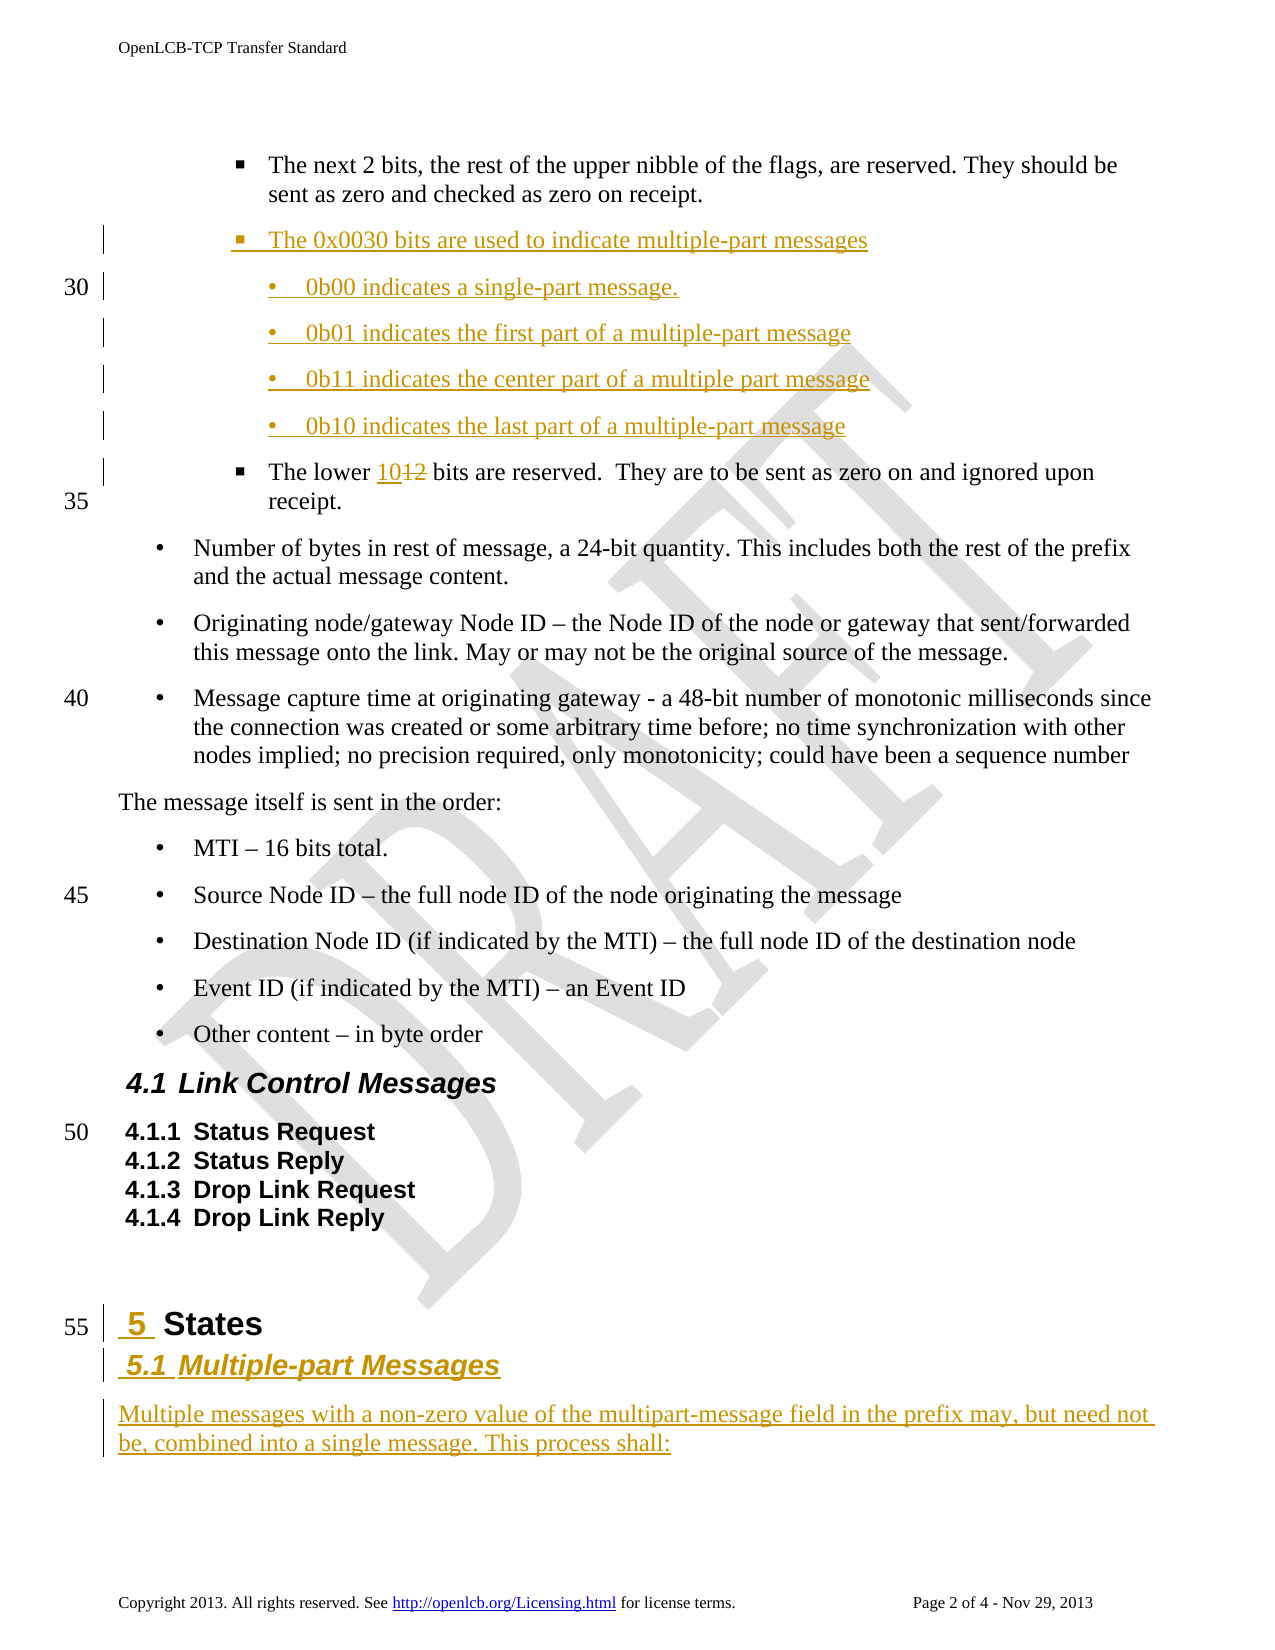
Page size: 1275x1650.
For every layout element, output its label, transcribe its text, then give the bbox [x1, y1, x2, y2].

list The lower 10 bits are reserved. They are to be sent as zero on and ignored upon receipt. [231, 457, 773, 515]
subtitle Status Reply [514, 1146, 1157, 1174]
list The lower 10 bits are reserved. They are to be sent as zero on and ignored upon receipt. [757, 457, 876, 515]
list Other content – in byte order [215, 1019, 401, 1048]
subtitle Status Request [118, 1117, 299, 1146]
subtitle States [118, 1303, 1157, 1342]
subtitle [399, 1203, 491, 1232]
subtitle Link Control Messages [572, 1066, 1157, 1099]
list Destination Node ID (if indicated by the MTI) – the full node ID of the destination node [543, 926, 701, 955]
list Other content – in byte order [525, 1019, 676, 1048]
subtitle [507, 1203, 1157, 1232]
list 0b11 indicates the center part of a multiple part message [268, 364, 824, 389]
list The lower 10 bits are reserved. They are to be sent as zero on and ignored upon receipt. [861, 457, 1157, 515]
list The next 2 bits, the rest of the upper nibble of the flags, are reserved. They should be sent as zero and checked as zero on receipt. [231, 150, 1157, 207]
subtitle Link Control Messages [118, 1066, 252, 1099]
list MTI – 16 bits total. [366, 833, 472, 862]
list Source Node ID – the full node ID of the node originating the message [156, 880, 372, 909]
list Source Node ID – the full node ID of the node originating the message [831, 880, 1157, 909]
list Message capture time at originating gateway - a 48-bit number of monotonic milliseconds since the connection was created or some arbitrary time before; no time synchronization with other nodes implied; no precision required, only monotonicity; could have been a sequence number [156, 683, 573, 769]
list Message capture time at originating gateway - a 48-bit number of monotonic milliseconds since the connection was created or some arbitrary time before; no time synchronization with other nodes implied; no precision required, only monotonicity; could have been a sequence number [798, 683, 1157, 769]
text [924, 787, 1157, 816]
list Message capture time at originating gateway - a 48-bit number of monotonic milliseconds since the connection was created or some arbitrary time before; no time synchronization with other nodes implied; no precision required, only monotonicity; could have been a sequence number [547, 703, 643, 769]
subtitle Status Reply [118, 1146, 310, 1174]
subtitle Link Control Messages [262, 1066, 449, 1099]
list Event ID (if indicated by the MTI) – an Event ID [225, 977, 345, 1002]
subtitle Drop Link Request [370, 1174, 494, 1203]
list Originating node/gateway Node ID – the Node ID of the node or gateway that sent/forwarded this message onto the link. May or may not be the original source of the message. [813, 608, 1026, 665]
list Source Node ID – the full node ID of the node originating the message [671, 880, 816, 909]
subtitle Drop Link Request [118, 1174, 356, 1203]
list Number of bytes in rest of message, a 24-bit quantity. This includes both the rest of the prefix and the actual message content. [156, 533, 655, 590]
subtitle Multiple-part Messages [118, 1348, 1157, 1382]
list Originating node/gateway Node ID – the Node ID of the node or gateway that sent/forwarded this message onto the link. May or may not be the original source of the message. [156, 608, 725, 665]
list 0b10 indicates the last part of a multiple-part message [268, 411, 777, 436]
list Source Node ID – the full node ID of the node originating the message [386, 880, 510, 909]
subtitle Status Request [313, 1117, 481, 1146]
list MTI – 16 bits total. [687, 833, 777, 862]
list Event ID (if indicated by the MTI) – an Event ID [363, 973, 465, 1002]
list Number of bytes in rest of message, a 24-bit quantity. This includes both the rest of the prefix and the actual message content. [937, 533, 1157, 590]
list 0b01 indicates the first part of a multiple-part message [268, 318, 1157, 347]
list Event ID (if indicated by the MTI) – an Event ID [156, 973, 214, 1002]
text Multiple messages with a non-zero value of the multipart-message field in the prefix may, but need not be, combined into a single message. This process shall: [118, 1399, 1157, 1457]
list Event ID (if indicated by the MTI) – an Event ID [502, 973, 585, 1002]
text [606, 787, 701, 816]
list MTI – 16 bits total. [487, 833, 637, 862]
list Source Node ID – the full node ID of the node originating the message [527, 880, 669, 909]
list Other content – in byte order [156, 1035, 201, 1048]
text The message itself is sent in the order: [118, 787, 605, 816]
list 0b11 indicates the center part of a multiple part message [872, 364, 1157, 393]
list 0b00 indicates a single-part message. [268, 272, 1157, 300]
list Originating node/gateway Node ID – the Node ID of the node or gateway that sent/forwarded this message onto the link. May or may not be the original source of the message. [711, 608, 818, 665]
list MTI – 16 bits total. [638, 833, 676, 856]
list Destination Node ID (if indicated by the MTI) – the full node ID of the destination node [703, 926, 1157, 955]
list Destination Node ID (if indicated by the MTI) – the full node ID of the destination node [156, 926, 418, 955]
list The 0x0030 bits are used to indicate multiple-part messages [231, 225, 1157, 254]
list Event ID (if indicated by the MTI) – an Event ID [600, 973, 721, 1002]
list Number of bytes in rest of message, a 24-bit quantity. This includes both the rest of the prefix and the actual message content. [665, 533, 951, 590]
subtitle Link Control Messages [464, 1066, 562, 1099]
subtitle Status Reply [342, 1146, 492, 1174]
list Destination Node ID (if indicated by the MTI) – the full node ID of the destination node [432, 926, 515, 955]
subtitle Status Request [500, 1117, 584, 1146]
list MTI – 16 bits total. [156, 833, 354, 862]
list Message capture time at originating gateway - a 48-bit number of monotonic milliseconds since the connection was created or some arbitrary time before; no time synchronization with other nodes implied; no precision required, only monotonicity; could have been a sequence number [572, 683, 829, 769]
list Other content – in byte order [419, 1019, 511, 1048]
list MTI – 16 bits total. [793, 833, 1157, 862]
subtitle Status Request [594, 1117, 1157, 1146]
text [726, 787, 876, 816]
subtitle Drop Link Reply [118, 1203, 385, 1232]
list 0b10 indicates the last part of a multiple-part message [815, 411, 1157, 440]
list Other content – in byte order [692, 1019, 1157, 1048]
list Originating node/gateway Node ID – the Node ID of the node or gateway that sent/forwarded this message onto the link. May or may not be the original source of the message. [1012, 608, 1157, 665]
subtitle Drop Link Request [520, 1174, 1157, 1203]
list Event ID (if indicated by the MTI) – an Event ID [738, 973, 1157, 1002]
